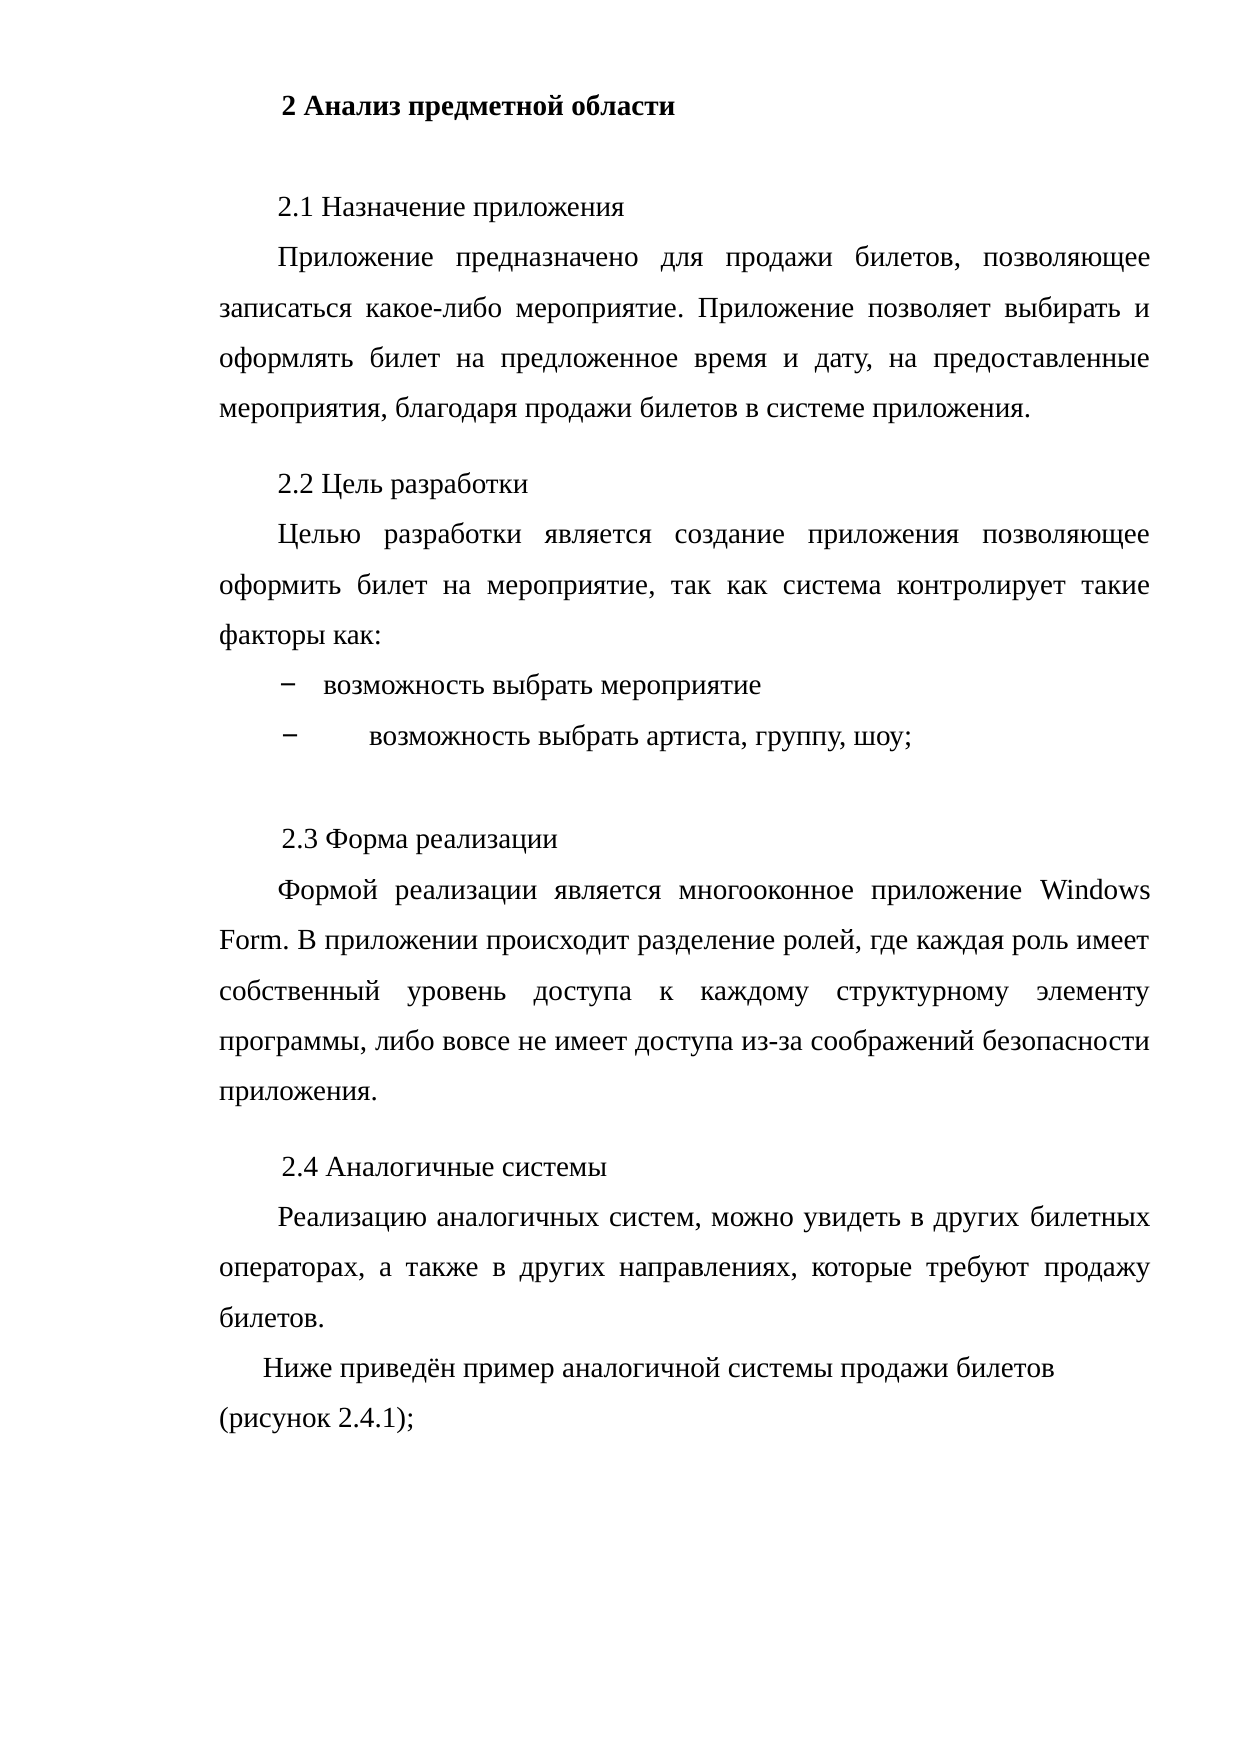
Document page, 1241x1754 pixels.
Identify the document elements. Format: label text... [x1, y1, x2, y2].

subtitle 2.4 Аналогичные системы [219, 1149, 1150, 1182]
subtitle Реализацию аналогичных систем, можно увидеть в других билетных операторах, а также в других направлениях, которые требуют продажу билетов. [219, 1199, 1150, 1333]
text Ниже приведён пример аналогичной системы продажи билетов (рисунок 2.4.1); [219, 1350, 1157, 1434]
subtitle 2.1 Назначение приложения [219, 189, 1150, 223]
subtitle возможность выбрать артиста, группу, шоу; [281, 718, 1150, 751]
subtitle Целью разработки является создание приложения позволяющее оформить билет на мероприятие, так как система контролирует такие факторы как: [219, 516, 1150, 651]
subtitle 2.3 Форма реализации [281, 822, 1150, 855]
subtitle 2.2 Цель разработки [219, 466, 1150, 500]
subtitle Приложение предназначено для продажи билетов, позволяющее записаться какое-либо мероприятие. Приложение позволяет выбирать и оформлять билет на предложенное время и дату, на предоставленные мероприятия, благодаря продажи билетов в системе приложения. [219, 239, 1150, 424]
subtitle возможность выбрать мероприятие [279, 667, 1150, 701]
subtitle Формой реализации является многооконное приложение Windows Form. В приложении происходит разделение ролей, где каждая роль имеет собственный уровень доступа к каждому структурному элементу программы, либо вовсе не имеет доступа из-за соображений безопасности приложения. [219, 872, 1150, 1107]
text 2 Анализ предметной области [281, 88, 1157, 122]
